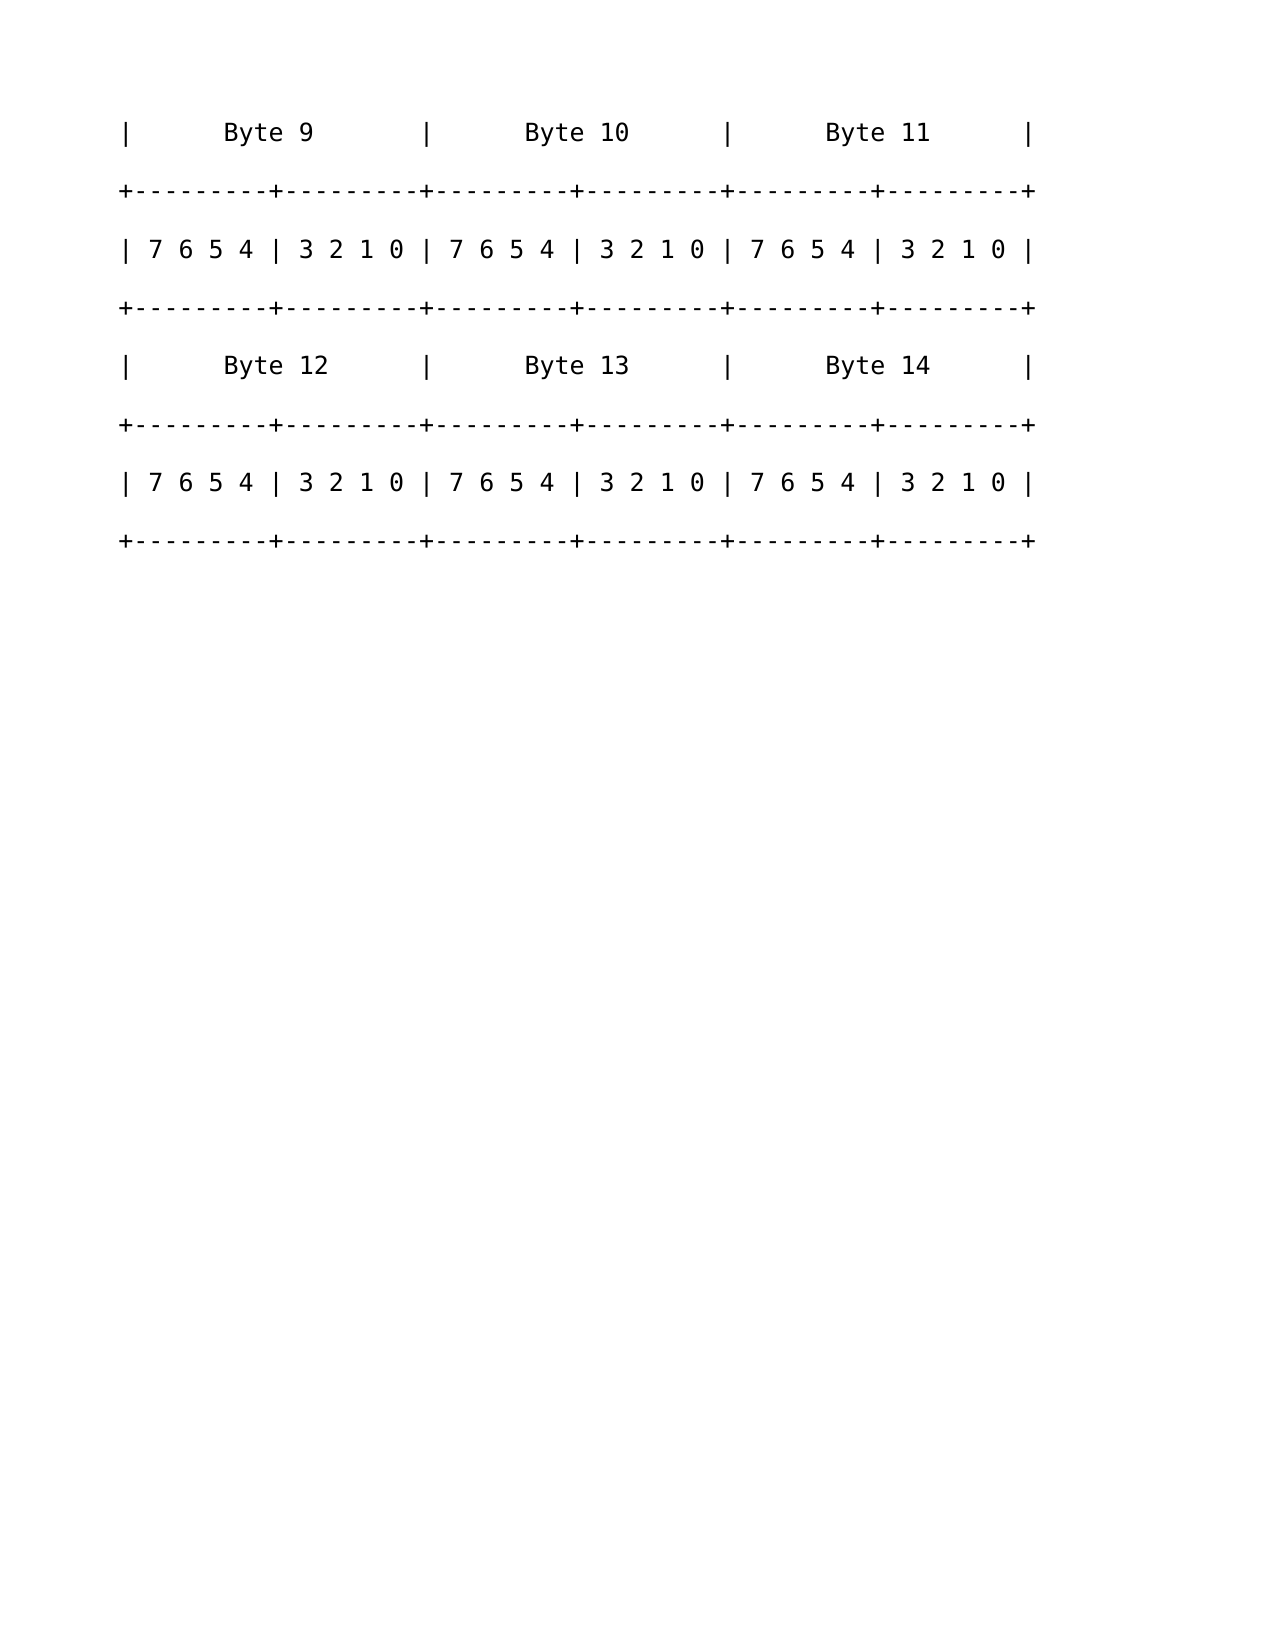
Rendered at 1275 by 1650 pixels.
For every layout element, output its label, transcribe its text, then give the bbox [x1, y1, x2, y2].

text | Byte 9 | Byte 10 | Byte 11 | [118, 118, 1157, 147]
text | 7 6 5 4 | 3 2 1 0 | 7 6 5 4 | 3 2 1 0 | 7 6 5 4 | 3 2 1 0 | [118, 468, 1157, 497]
text +---------+---------+---------+---------+---------+---------+ [118, 526, 1157, 556]
text +---------+---------+---------+---------+---------+---------+ [118, 176, 1157, 206]
text | 7 6 5 4 | 3 2 1 0 | 7 6 5 4 | 3 2 1 0 | 7 6 5 4 | 3 2 1 0 | [118, 235, 1157, 264]
text | Byte 12 | Byte 13 | Byte 14 | [118, 351, 1157, 381]
text +---------+---------+---------+---------+---------+---------+ [118, 293, 1157, 322]
text +---------+---------+---------+---------+---------+---------+ [118, 410, 1157, 439]
